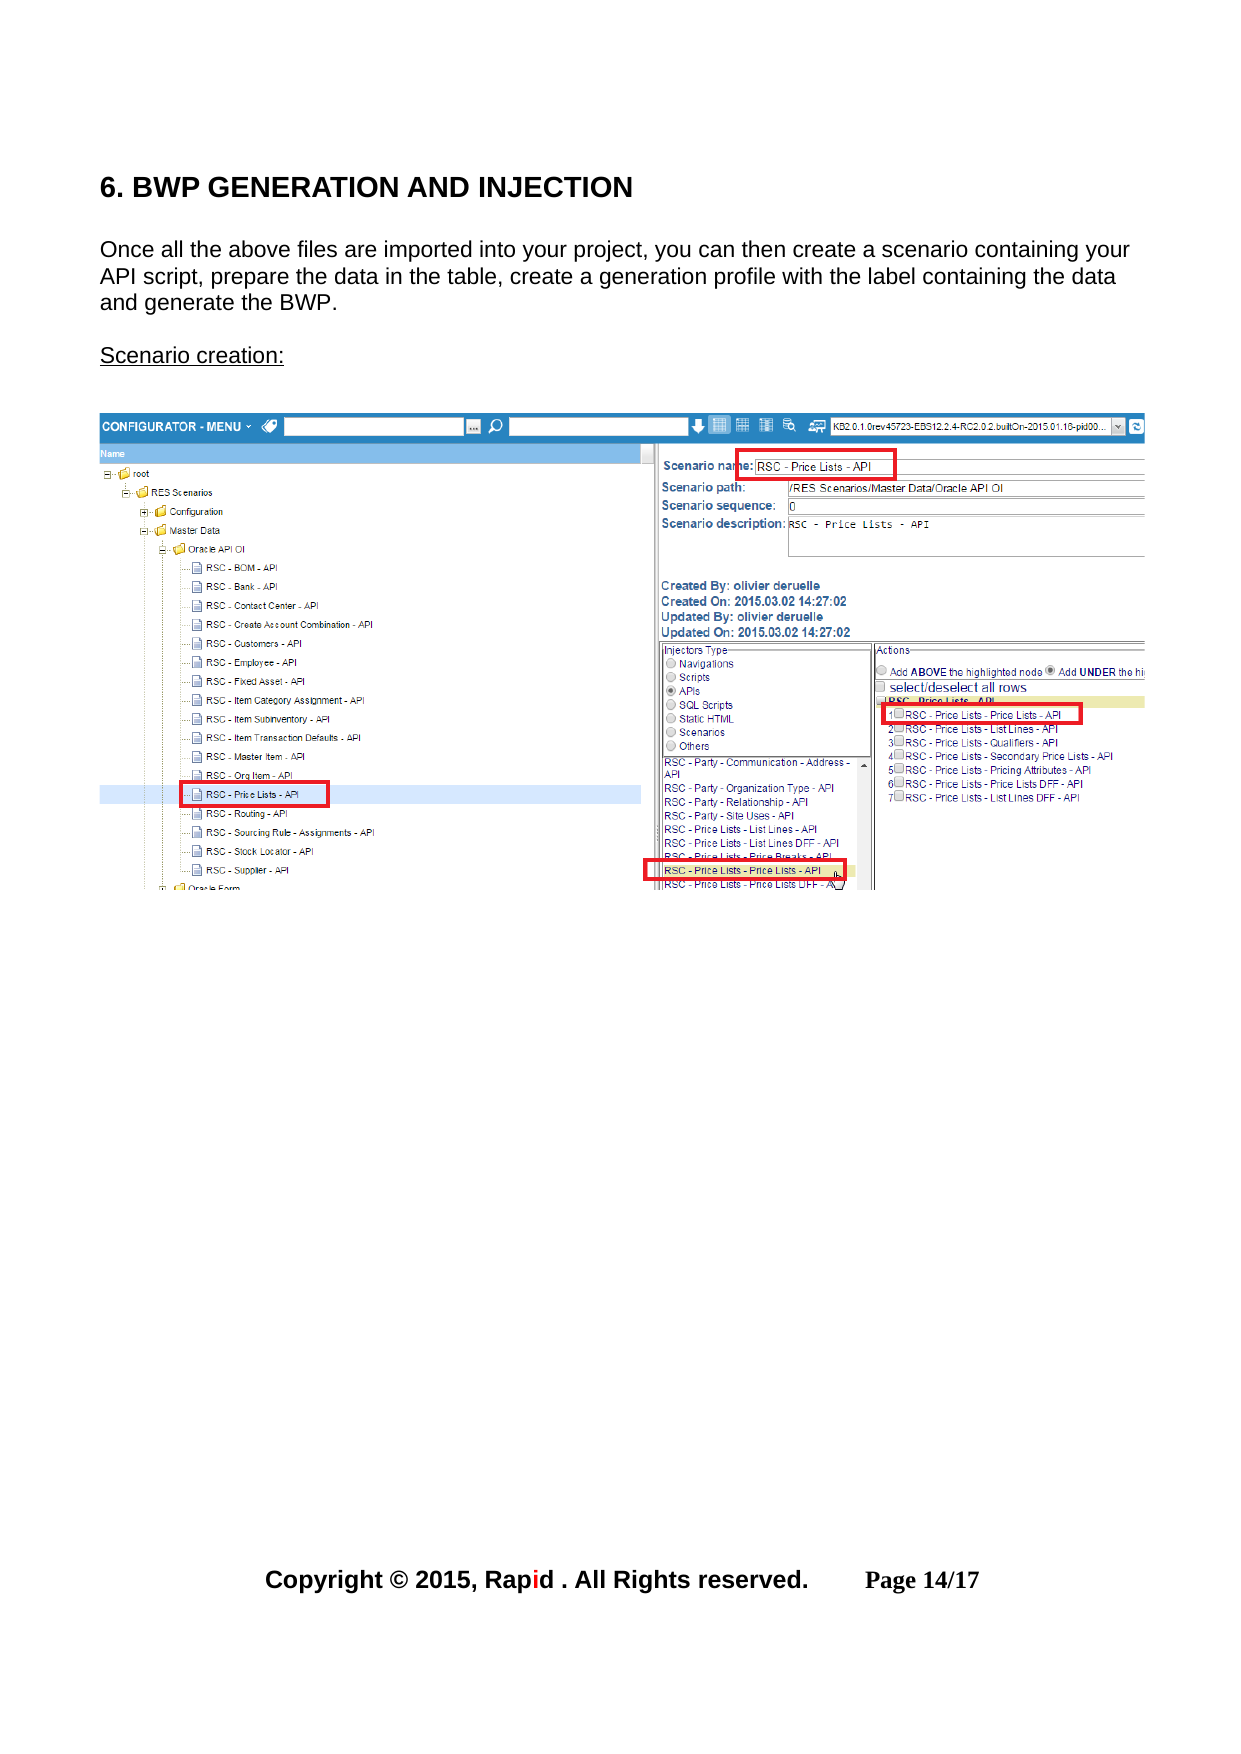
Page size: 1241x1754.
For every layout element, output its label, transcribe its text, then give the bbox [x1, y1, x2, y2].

text Once all the above files are imported into your project, you can then create a scenario containing your API script, prepare the data in the table, create a generation profile with the label containing the data and generate the BWP. [99, 236, 1144, 316]
text Scenario creation: [99, 342, 1144, 368]
subtitle 6. BWP GENERATION AND INJECTION [99, 170, 1144, 204]
